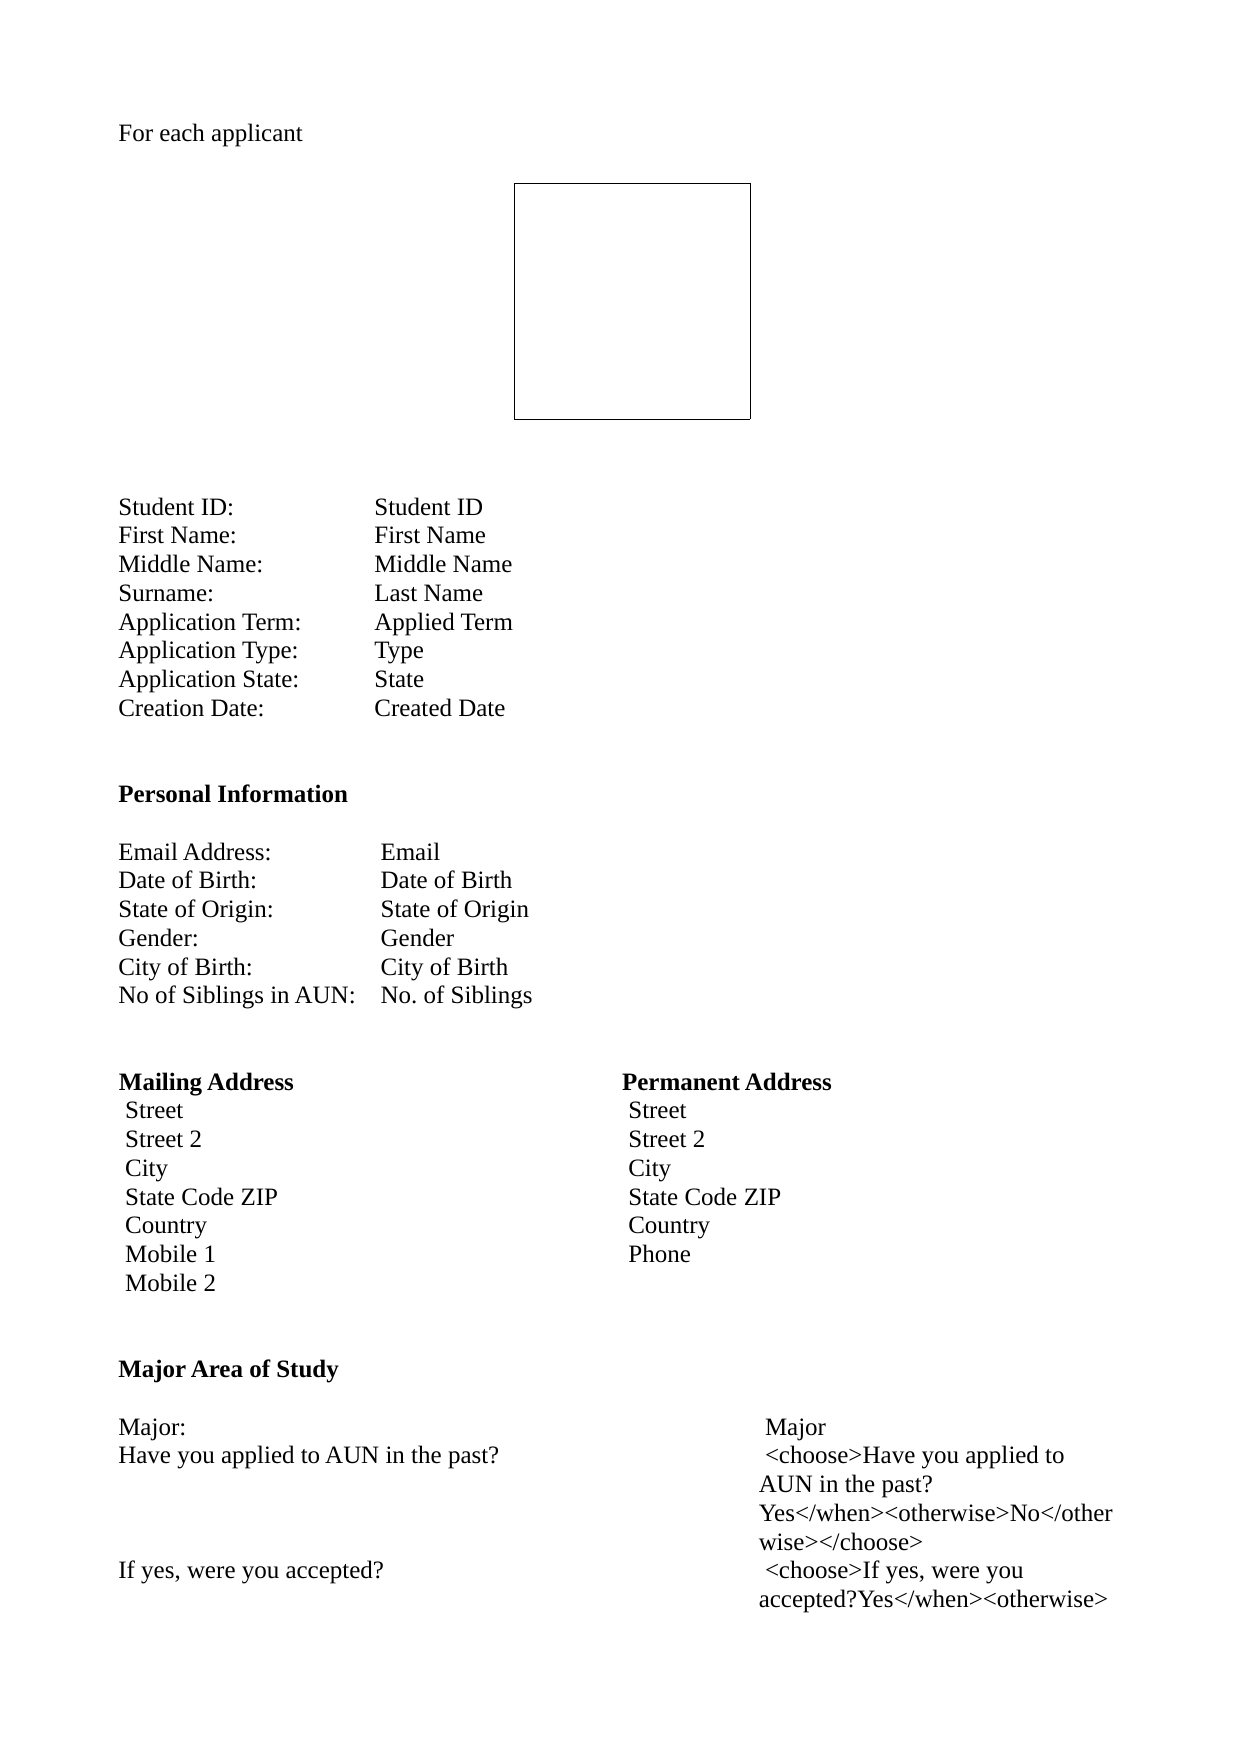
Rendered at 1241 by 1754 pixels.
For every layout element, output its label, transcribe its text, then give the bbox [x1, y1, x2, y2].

table_cell Application Type: [118, 636, 368, 664]
table_cell Surname: [118, 578, 368, 607]
table_cell Phone [622, 1239, 1125, 1268]
table_cell Applied Term [368, 607, 1122, 636]
table_cell No of Siblings in AUN: [118, 981, 374, 1009]
table_cell Middle Name: [118, 549, 368, 578]
table_cell Country [622, 1211, 1125, 1239]
table_cell First Name [368, 521, 1122, 549]
table_header [515, 184, 750, 419]
table_header Mailing Address [119, 1067, 622, 1096]
table_header Email [374, 837, 1122, 866]
table_header Major: [118, 1412, 758, 1441]
table_cell Type [368, 636, 1122, 664]
table_header Student ID: [118, 492, 368, 521]
table_cell <choose>If yes, were you accepted?Yes</when><otherwise> [759, 1556, 1122, 1613]
table_cell Street 2 [119, 1124, 622, 1153]
text Personal Information [118, 779, 1122, 808]
table_cell Middle Name [368, 549, 1122, 578]
table_cell City of Birth: [118, 952, 374, 981]
table_cell Created Date [368, 693, 1122, 722]
table_cell State Code ZIP [622, 1182, 1125, 1211]
table_cell Country [119, 1211, 622, 1239]
table_cell State of Origin: [118, 894, 374, 923]
table_cell Street [622, 1096, 1125, 1124]
table_header Permanent Address [622, 1067, 1125, 1096]
table_cell State [368, 664, 1122, 693]
table_cell Mobile 1 [119, 1239, 622, 1268]
table_cell City [622, 1153, 1125, 1182]
table_cell City [119, 1153, 622, 1182]
table_cell Have you applied to AUN in the past? [118, 1441, 758, 1556]
table_cell Date of Birth [374, 866, 1122, 894]
table_cell Creation Date: [118, 693, 368, 722]
table_header Email Address: [118, 837, 374, 866]
table_header [118, 176, 452, 377]
text For each applicant [118, 118, 1122, 147]
table_cell State Code ZIP [119, 1182, 622, 1211]
table_header Student ID [368, 492, 1122, 521]
table_cell Application State: [118, 664, 368, 693]
table_cell State of Origin [374, 894, 1122, 923]
table_cell First Name: [118, 521, 368, 549]
table_cell Gender [374, 923, 1122, 952]
table_header Major [759, 1412, 1122, 1441]
table_cell Gender: [118, 923, 374, 952]
table_cell Street 2 [622, 1124, 1125, 1153]
table_cell No. of Siblings [374, 981, 1122, 1009]
table_cell If yes, were you accepted? [118, 1556, 758, 1613]
table_cell Application Term: [118, 607, 368, 636]
text Major Area of Study [118, 1354, 1122, 1383]
table_cell [622, 1268, 1125, 1297]
table_cell Date of Birth: [118, 866, 374, 894]
table_cell <choose>Have you applied to AUN in the past?Yes</when><otherwise>No</otherwise></choose> [759, 1441, 1122, 1556]
table_cell Last Name [368, 578, 1122, 607]
table_cell Mobile 2 [119, 1268, 622, 1297]
table_cell City of Birth [374, 952, 1122, 981]
table_cell Street [119, 1096, 622, 1124]
